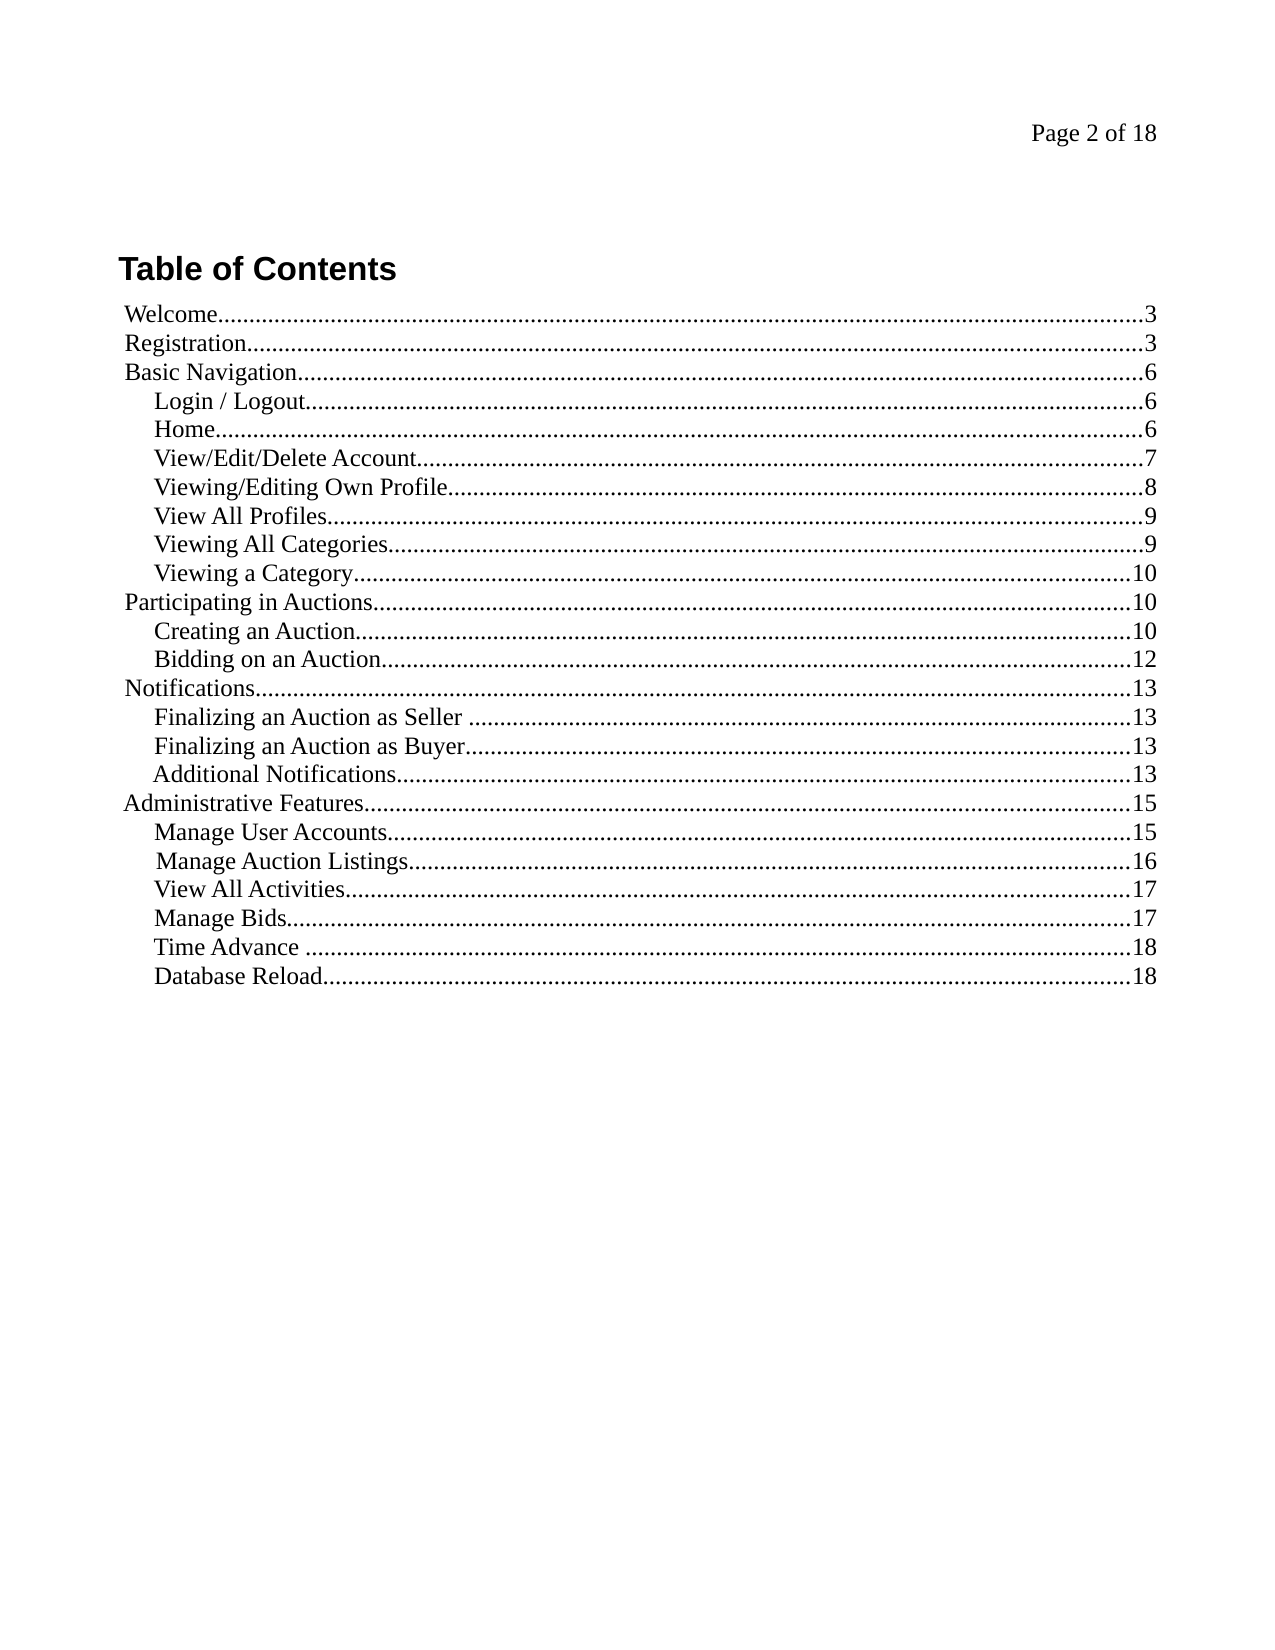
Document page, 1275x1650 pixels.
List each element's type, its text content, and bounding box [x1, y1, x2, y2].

text View All Activities 17 [148, 874, 1157, 903]
text View All Profiles 9 [148, 501, 1157, 529]
text Database Reload 18 [148, 961, 1157, 989]
text Home 6 [148, 414, 1157, 443]
text Login / Logout 6 [148, 386, 1157, 414]
text Manage User Accounts 15 [148, 817, 1157, 846]
text Finalizing an Auction as Buyer 13 [148, 731, 1157, 759]
text Manage Bids 17 [148, 903, 1157, 932]
text Basic Navigation 6 [118, 357, 1157, 386]
text Administrative Features 15 [118, 788, 1157, 817]
text Time Advance 18 [148, 932, 1157, 961]
subtitle Table of Contents [118, 248, 1157, 287]
text Viewing/Editing Own Profile 8 [148, 472, 1157, 501]
text Viewing All Categories 9 [148, 529, 1157, 558]
text Welcome 3 [118, 299, 1157, 328]
text Notifications 13 [118, 673, 1157, 702]
text Registration 3 [118, 328, 1157, 357]
text Additional Notifications 13 [148, 759, 1157, 788]
text Finalizing an Auction as Seller 13 [148, 702, 1157, 731]
text Creating an Auction 10 [148, 616, 1157, 644]
text Manage Auction Listings 16 [118, 846, 1157, 874]
text View/Edit/Delete Account 7 [148, 443, 1157, 472]
text Participating in Auctions 10 [118, 587, 1157, 616]
text Viewing a Category 10 [148, 558, 1157, 587]
text Bidding on an Auction 12 [148, 644, 1157, 673]
